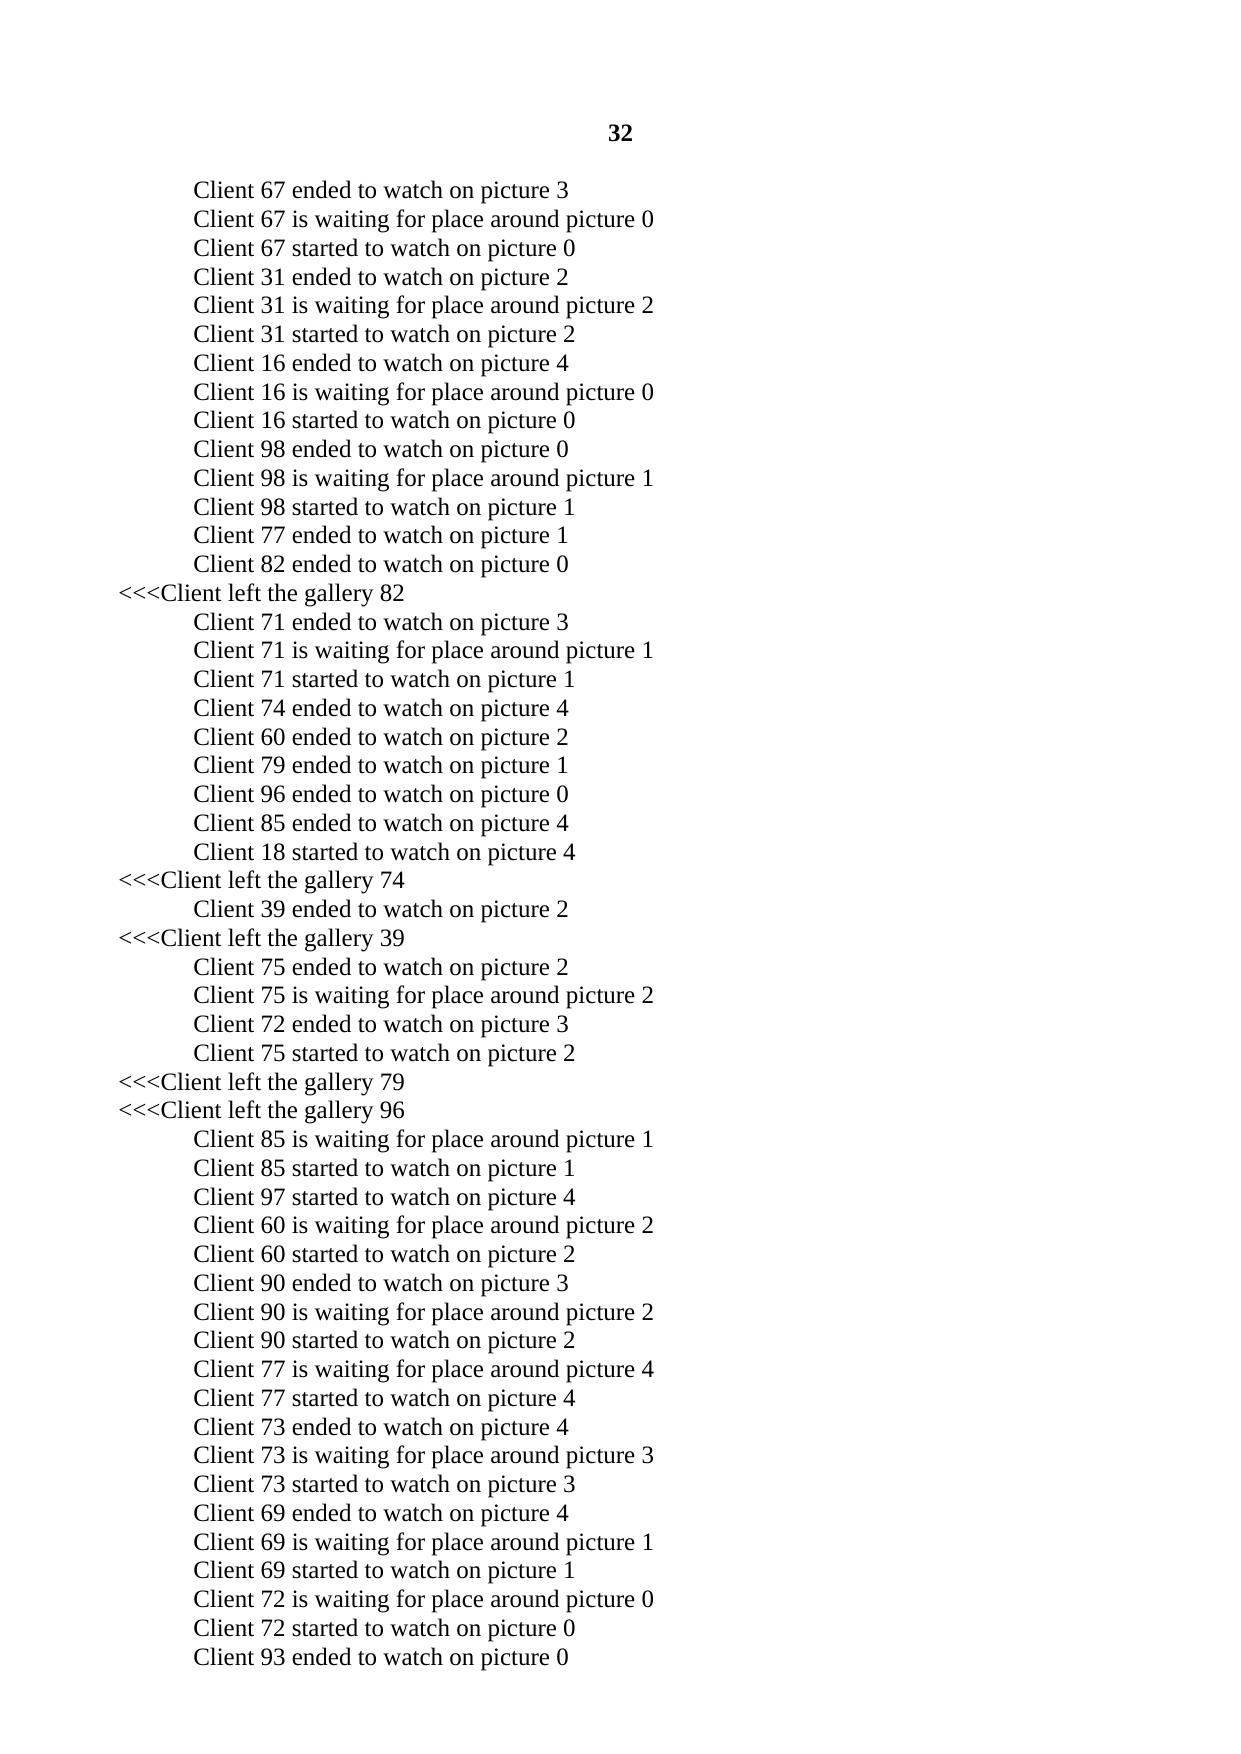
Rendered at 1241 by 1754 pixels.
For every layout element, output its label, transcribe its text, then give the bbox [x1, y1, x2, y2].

text Client 16 ended to watch on picture 4 [118, 348, 1122, 377]
text Client 77 started to watch on picture 4 [118, 1383, 1122, 1412]
text Client 67 started to watch on picture 0 [118, 233, 1122, 262]
text Client 98 is waiting for place around picture 1 [118, 463, 1122, 492]
text Client 39 ended to watch on picture 2 [118, 894, 1122, 923]
text <<<Client left the gallery 74 [118, 866, 1122, 894]
text Client 85 started to watch on picture 1 [118, 1153, 1122, 1182]
text Client 71 ended to watch on picture 3 [118, 607, 1122, 636]
text Client 69 is waiting for place around picture 1 [118, 1527, 1122, 1556]
text Client 85 ended to watch on picture 4 [118, 808, 1122, 837]
text Client 16 is waiting for place around picture 0 [118, 377, 1122, 406]
text Client 82 ended to watch on picture 0 [118, 549, 1122, 578]
text Client 69 started to watch on picture 1 [118, 1556, 1122, 1584]
text Client 18 started to watch on picture 4 [118, 837, 1122, 866]
text Client 75 started to watch on picture 2 [118, 1038, 1122, 1067]
text Client 79 ended to watch on picture 1 [118, 751, 1122, 779]
text <<<Client left the gallery 79 [118, 1067, 1122, 1096]
text Client 97 started to watch on picture 4 [118, 1182, 1122, 1211]
text Client 75 is waiting for place around picture 2 [118, 981, 1122, 1009]
text Client 31 started to watch on picture 2 [118, 319, 1122, 348]
text Client 85 is waiting for place around picture 1 [118, 1124, 1122, 1153]
text Client 75 ended to watch on picture 2 [118, 952, 1122, 981]
text Client 16 started to watch on picture 0 [118, 406, 1122, 434]
text Client 31 ended to watch on picture 2 [118, 262, 1122, 291]
text Client 67 ended to watch on picture 3 [118, 176, 1122, 204]
text <<<Client left the gallery 96 [118, 1096, 1122, 1124]
text Client 71 started to watch on picture 1 [118, 664, 1122, 693]
text Client 90 started to watch on picture 2 [118, 1326, 1122, 1354]
text Client 69 ended to watch on picture 4 [118, 1498, 1122, 1527]
text Client 72 ended to watch on picture 3 [118, 1009, 1122, 1038]
text Client 60 is waiting for place around picture 2 [118, 1211, 1122, 1239]
text Client 73 ended to watch on picture 4 [118, 1412, 1122, 1441]
text Client 31 is waiting for place around picture 2 [118, 291, 1122, 319]
text Client 77 is waiting for place around picture 4 [118, 1354, 1122, 1383]
text Client 93 ended to watch on picture 0 [118, 1642, 1122, 1671]
text Client 73 started to watch on picture 3 [118, 1469, 1122, 1498]
text Client 98 ended to watch on picture 0 [118, 434, 1122, 463]
text <<<Client left the gallery 82 [118, 578, 1122, 607]
text Client 72 started to watch on picture 0 [118, 1613, 1122, 1642]
text Client 74 ended to watch on picture 4 [118, 693, 1122, 722]
text Client 60 started to watch on picture 2 [118, 1239, 1122, 1268]
text Client 96 ended to watch on picture 0 [118, 779, 1122, 808]
text Client 90 ended to watch on picture 3 [118, 1268, 1122, 1297]
text Client 90 is waiting for place around picture 2 [118, 1297, 1122, 1326]
text Client 98 started to watch on picture 1 [118, 492, 1122, 521]
text Client 67 is waiting for place around picture 0 [118, 204, 1122, 233]
text <<<Client left the gallery 39 [118, 923, 1122, 952]
text Client 73 is waiting for place around picture 3 [118, 1441, 1122, 1469]
text Client 72 is waiting for place around picture 0 [118, 1584, 1122, 1613]
text Client 77 ended to watch on picture 1 [118, 521, 1122, 549]
text Client 71 is waiting for place around picture 1 [118, 636, 1122, 664]
text Client 60 ended to watch on picture 2 [118, 722, 1122, 751]
